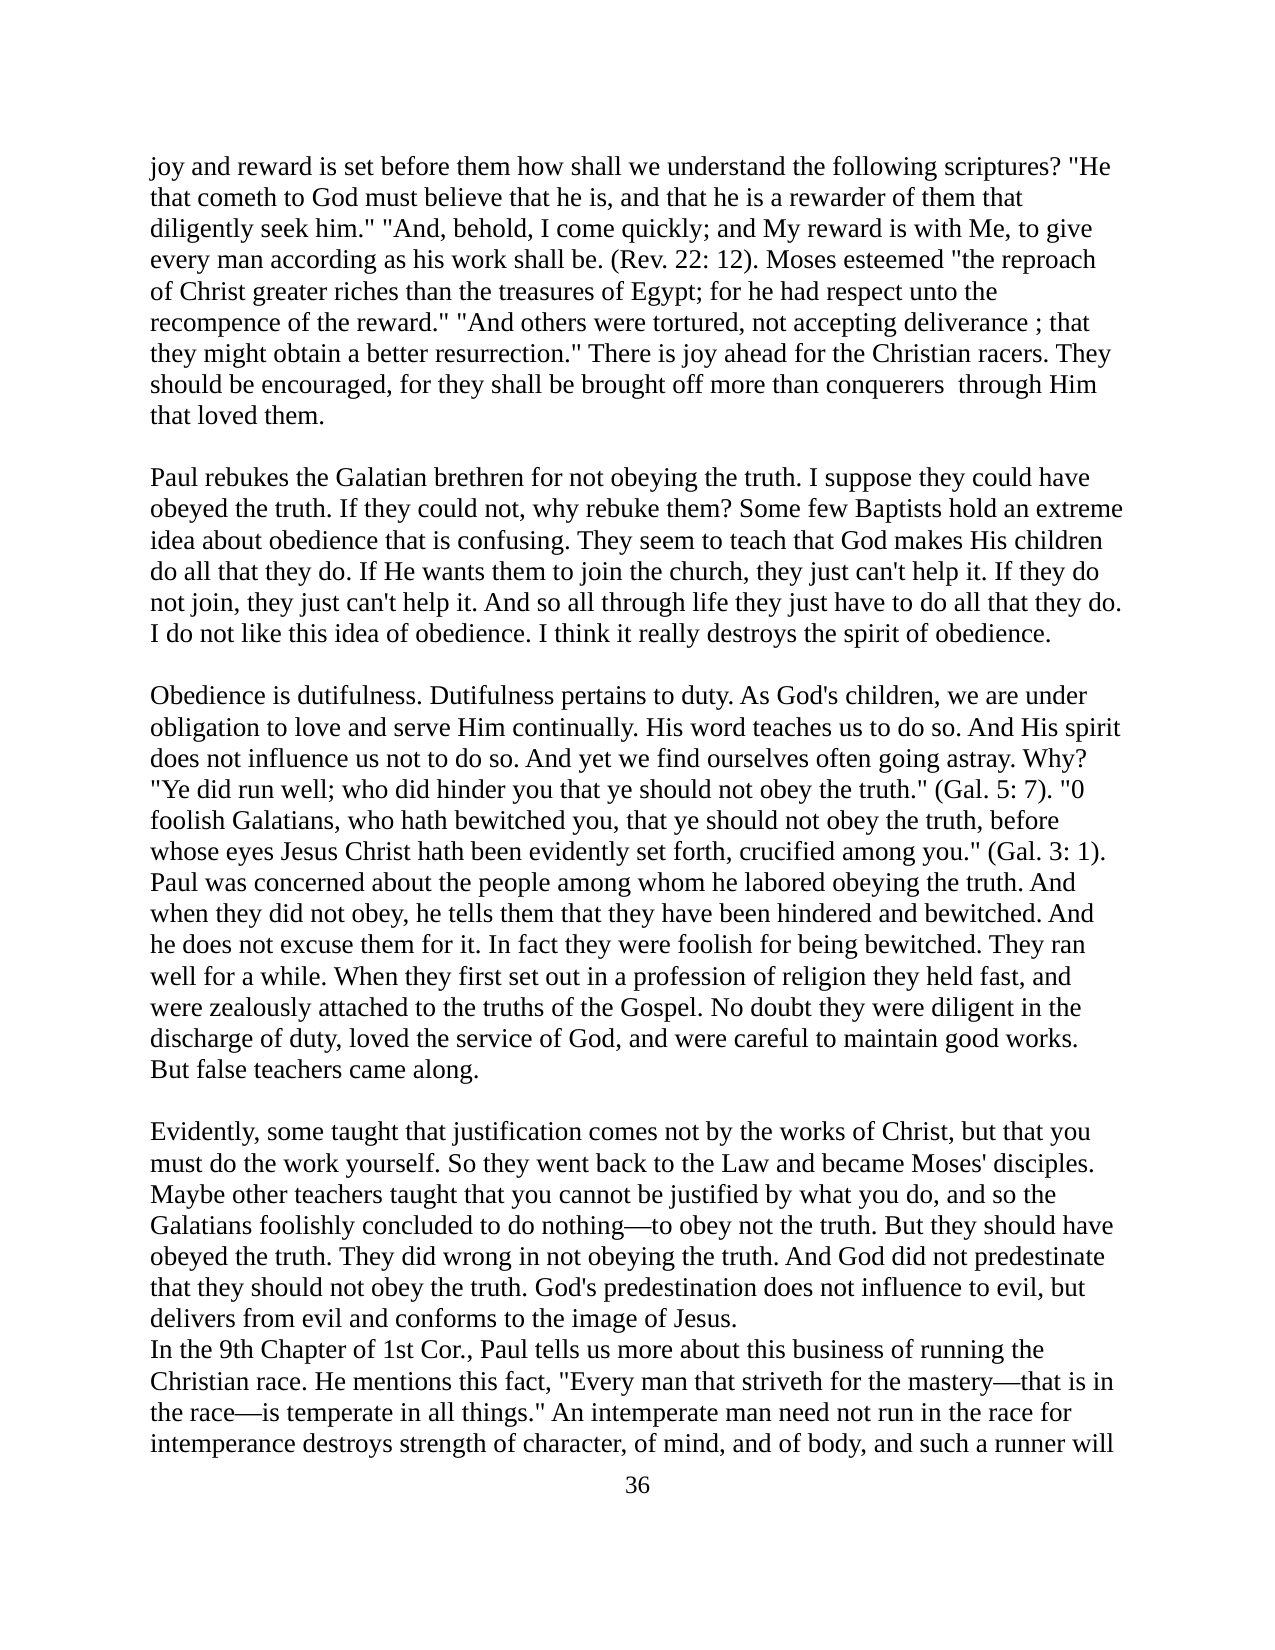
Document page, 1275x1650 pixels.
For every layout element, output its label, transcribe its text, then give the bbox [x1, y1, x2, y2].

text In the 9th Chapter of 1st Cor., Paul tells us more about this business of running the Christian race. He mentions this fact, "Every man that striveth for the mastery—that is in the race—is temperate in all things." An intemperate man need not run in the race for intemperance destroys strength of character, of mind, and of body, and such a runner will [150, 1333, 1125, 1458]
text Obedience is dutifulness. Dutifulness pertains to duty. As God's children, we are under obligation to love and serve Him continually. His word teaches us to do so. And His spirit does not influence us not to do so. And yet we find ourselves often going astray. Why? "Ye did run well; who did hinder you that ye should not obey the truth." (Gal. 5: 7). "0 foolish Galatians, who hath bewitched you, that ye should not obey the truth, before whose eyes Jesus Christ hath been evidently set forth, crucified among you." (Gal. 3: 1). Paul was concerned about the people among whom he labored obeying the truth. And when they did not obey, he tells them that they have been hindered and bewitched. And he does not excuse them for it. In fact they were foolish for being bewitched. They ran well for a while. When they first set out in a profession of religion they held fast, and were zealously attached to the truths of the Gospel. No doubt they were diligent in the discharge of duty, loved the service of God, and were careful to maintain good works. But false teachers came along. [150, 679, 1125, 1084]
text joy and reward is set before them how shall we understand the following scriptures? "He that cometh to God must believe that he is, and that he is a rewarder of them that diligently seek him." "And, behold, I come quickly; and My reward is with Me, to give every man according as his work shall be. (Rev. 22: 12). Moses esteemed "the reproach of Christ greater riches than the treasures of Egypt; for he had respect unto the recompence of the reward." "And others were tortured, not accepting deliverance ; that they might obtain a better resurrection." There is joy ahead for the Christian racers. They should be encouraged, for they shall be brought off more than conquerers through Him that loved them. [150, 150, 1125, 430]
text Paul rebukes the Galatian brethren for not obeying the truth. I suppose they could have obeyed the truth. If they could not, why rebuke them? Some few Baptists hold an extreme idea about obedience that is confusing. They seem to teach that God makes His children do all that they do. If He wants them to join the church, they just can't help it. If they do not join, they just can't help it. And so all through life they just have to do all that they do. I do not like this idea of obedience. I think it really destroys the spirit of obedience. [150, 461, 1125, 648]
text Evidently, some taught that justification comes not by the works of Christ, but that you must do the work yourself. So they went back to the Law and became Moses' disciples. Maybe other teachers taught that you cannot be justified by what you do, and so the Galatians foolishly concluded to do nothing—to obey not the truth. But they should have obeyed the truth. They did wrong in not obeying the truth. And God did not predestinate that they should not obey the truth. God's predestination does not influence to evil, but delivers from evil and conforms to the image of Jesus. [150, 1116, 1125, 1333]
